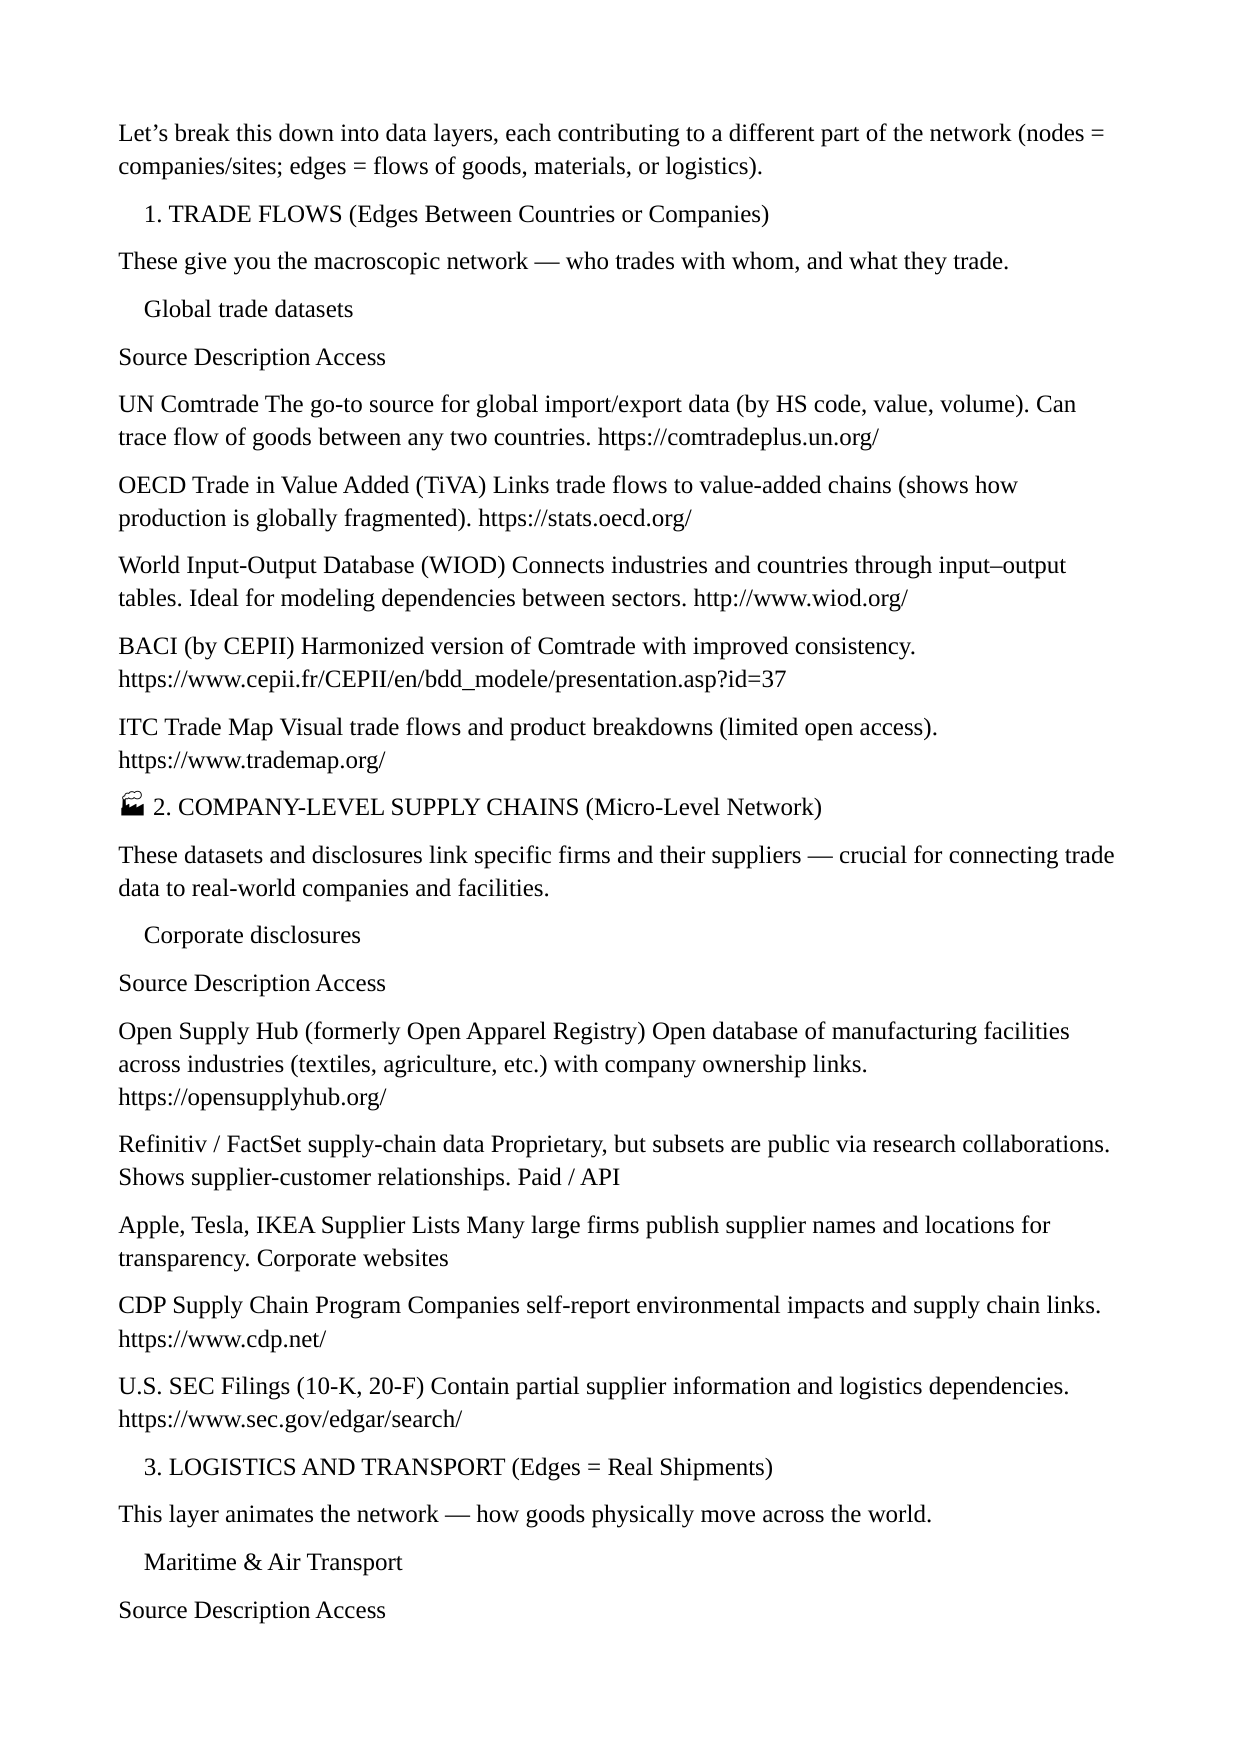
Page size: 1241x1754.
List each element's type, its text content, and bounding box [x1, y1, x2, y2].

text Source Description Access [118, 342, 1122, 370]
text Source Description Access [118, 1595, 1122, 1623]
text UN Comtrade The go-to source for global import/export data (by HS code, value, volume). Can trace flow of goods between any two countries. https://comtradeplus.un.org/ [118, 389, 1122, 451]
text These give you the macroscopic network — who trades with whom, and what they trade. [118, 246, 1122, 275]
text BACI (by CEPII) Harmonized version of Comtrade with improved consistency. https://www.cepii.fr/CEPII/en/bdd_modele/presentation.asp?id=37 [118, 631, 1122, 693]
text 🌐 1. TRADE FLOWS (Edges Between Countries or Companies) [118, 199, 1122, 227]
text 🔹 Corporate disclosures [118, 921, 1122, 949]
text U.S. SEC Filings (10-K, 20-F) Contain partial supplier information and logistics dependencies. https://www.sec.gov/edgar/search/ [118, 1371, 1122, 1433]
text Open Supply Hub (formerly Open Apparel Registry) Open database of manufacturing facilities across industries (textiles, agriculture, etc.) with company ownership links. https://opensupplyhub.org/ [118, 1016, 1122, 1111]
text 🏭 2. COMPANY-LEVEL SUPPLY CHAINS (Micro-Level Network) [118, 792, 1122, 821]
text 🚢 3. LOGISTICS AND TRANSPORT (Edges = Real Shipments) [118, 1452, 1122, 1481]
text This layer animates the network — how goods physically move across the world. [118, 1499, 1122, 1528]
text ITC Trade Map Visual trade flows and product breakdowns (limited open access). https://www.trademap.org/ [118, 712, 1122, 773]
text OECD Trade in Value Added (TiVA) Links trade flows to value-added chains (shows how production is globally fragmented). https://stats.oecd.org/ [118, 470, 1122, 532]
text These datasets and disclosures link specific firms and their suppliers — crucial for connecting trade data to real-world companies and facilities. [118, 840, 1122, 902]
text 🔹 Maritime & Air Transport [118, 1547, 1122, 1576]
text Refinitiv / FactSet supply-chain data Proprietary, but subsets are public via research collaborations. Shows supplier-customer relationships. Paid / API [118, 1129, 1122, 1191]
text Source Description Access [118, 968, 1122, 997]
text Apple, Tesla, IKEA Supplier Lists Many large firms publish supplier names and locations for transparency. Corporate websites [118, 1210, 1122, 1272]
text World Input-Output Database (WIOD) Connects industries and countries through input–output tables. Ideal for modeling dependencies between sectors. http://www.wiod.org/ [118, 550, 1122, 612]
text 🔹 Global trade datasets [118, 294, 1122, 323]
text CDP Supply Chain Program Companies self-report environmental impacts and supply chain links. https://www.cdp.net/ [118, 1291, 1122, 1352]
text Let’s break this down into data layers, each contributing to a different part of the network (nodes = companies/sites; edges = flows of goods, materials, or logistics). [118, 118, 1122, 180]
